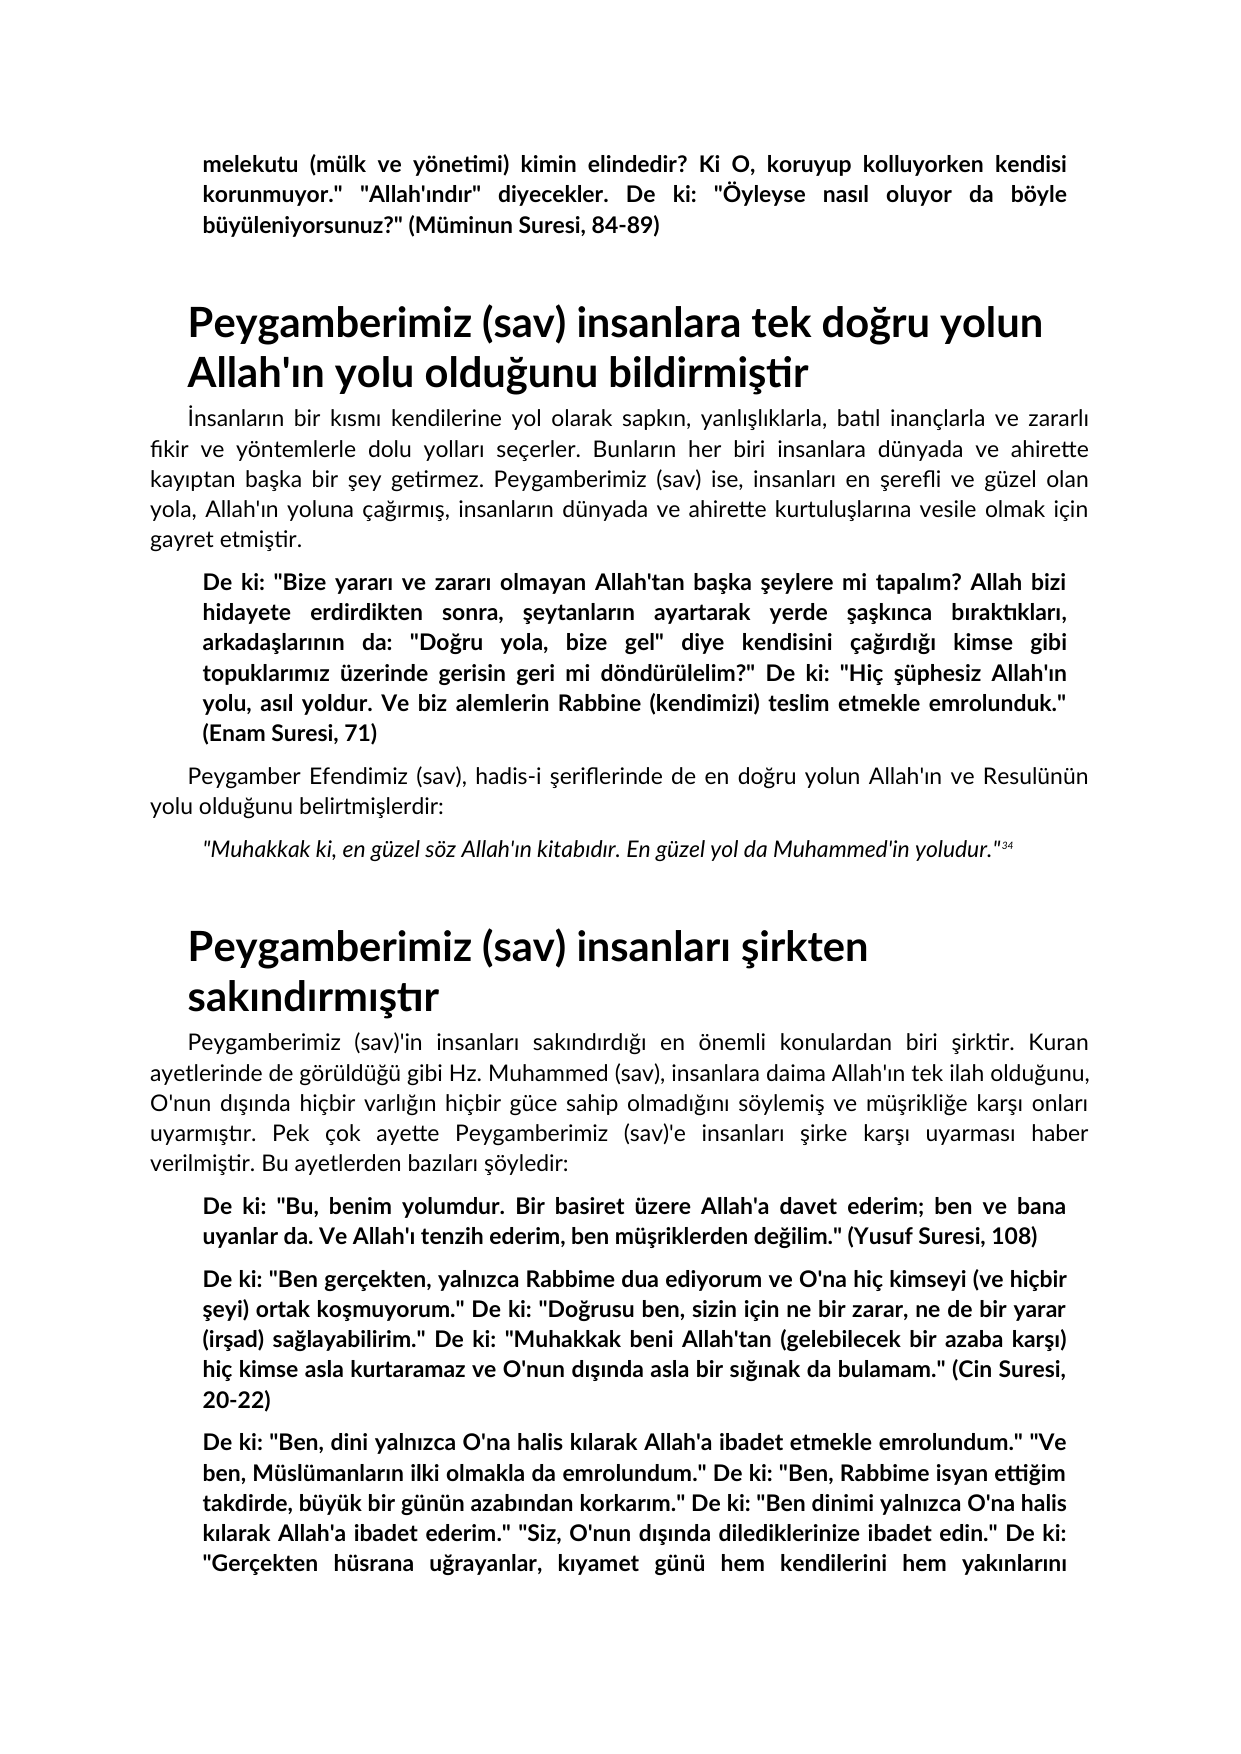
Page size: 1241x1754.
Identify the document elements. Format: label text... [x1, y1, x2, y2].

subtitle Peygamberimiz (sav) insanlara tek doğru yolun Allah'ın yolu olduğunu bildirmiştir [187, 296, 1090, 396]
text melekutu (mülk ve yönetimi) kimin elindedir? Ki O, koruyup kolluyorken kendisi korunmuyor." "Allah'ındır" diyecekler. De ki: "Öyleyse nasıl oluyor da böyle büyüleniyorsunuz?" (Müminun Suresi, 84-89) [202, 150, 1068, 238]
text De ki: "Bize yararı ve zararı olmayan Allah'tan başka şeylere mi tapalım? Allah bizi hidayete erdirdikten sonra, şeytanların ayartarak yerde şaşkınca bıraktıkları, arkadaşlarının da: "Doğru yola, bize gel" diye kendisini çağırdığı kimse gibi topuklarımız üzerinde gerisin geri mi döndürülelim?" De ki: "Hiç şüphesiz Allah'ın yolu, asıl yoldur. Ve biz alemlerin Rabbine (kendimizi) teslim etmekle emrolunduk." (Enam Suresi, 71) [202, 568, 1068, 746]
text İnsanların bir kısmı kendilerine yol olarak sapkın, yanlışlıklarla, batıl inançlarla ve zararlı fikir ve yöntemlerle dolu yolları seçerler. Bunların her biri insanlara dünyada ve ahirette kayıptan başka bir şey getirmez. Peygamberimiz (sav) ise, insanları en şerefli ve güzel olan yola, Allah'ın yoluna çağırmış, insanların dünyada ve ahirette kurtuluşlarına vesile olmak için gayret etmiştir. [150, 404, 1090, 552]
subtitle Peygamberimiz (sav) insanları şirkten sakındırmıştır [187, 920, 1090, 1020]
text De ki: "Bu, benim yolumdur. Bir basiret üzere Allah'a davet ederim; ben ve bana uyanlar da. Ve Allah'ı tenzih ederim, ben müşriklerden değilim." (Yusuf Suresi, 108) [202, 1192, 1068, 1249]
text Peygamberimiz (sav)'in insanları sakındırdığı en önemli konulardan biri şirktir. Kuran ayetlerinde de görüldüğü gibi Hz. Muhammed (sav), insanlara daima Allah'ın tek ilah olduğunu, O'nun dışında hiçbir varlığın hiçbir güce sahip olmadığını söylemiş ve müşrikliğe karşı onları uyarmıştır. Pek çok ayette Peygamberimiz (sav)'e insanları şirke karşı uyarması haber verilmiştir. Bu ayetlerden bazıları şöyledir: [150, 1028, 1090, 1176]
text De ki: "Ben, dini yalnızca O'na halis kılarak Allah'a ibadet etmekle emrolundum." "Ve ben, Müslümanların ilki olmakla da emrolundum." De ki: "Ben, Rabbime isyan ettiğim takdirde, büyük bir günün azabından korkarım." De ki: "Ben dinimi yalnızca O'na halis kılarak Allah'a ibadet ederim." "Siz, O'nun dışında dilediklerinize ibadet edin." De ki: "Gerçekten hüsrana uğrayanlar, kıyamet günü hem kendilerini hem yakınlarını [202, 1428, 1068, 1576]
text De ki: "Ben gerçekten, yalnızca Rabbime dua ediyorum ve O'na hiç kimseyi (ve hiçbir şeyi) ortak koşmuyorum." De ki: "Doğrusu ben, sizin için ne bir zarar, ne de bir yarar (irşad) sağlayabilirim." De ki: "Muhakkak beni Allah'tan (gelebilecek bir azaba karşı) hiç kimse asla kurtaramaz ve O'nun dışında asla bir sığınak da bulamam." (Cin Suresi, 20-22) [202, 1264, 1068, 1413]
text Peygamber Efendimiz (sav), hadis-i şeriflerinde de en doğru yolun Allah'ın ve Resulünün yolu olduğunu belirtmişlerdir: [150, 761, 1090, 819]
text "Muhakkak ki, en güzel söz Allah'ın kitabıdır. En güzel yol da Muhammed'in yoludur."34 [202, 834, 1068, 862]
